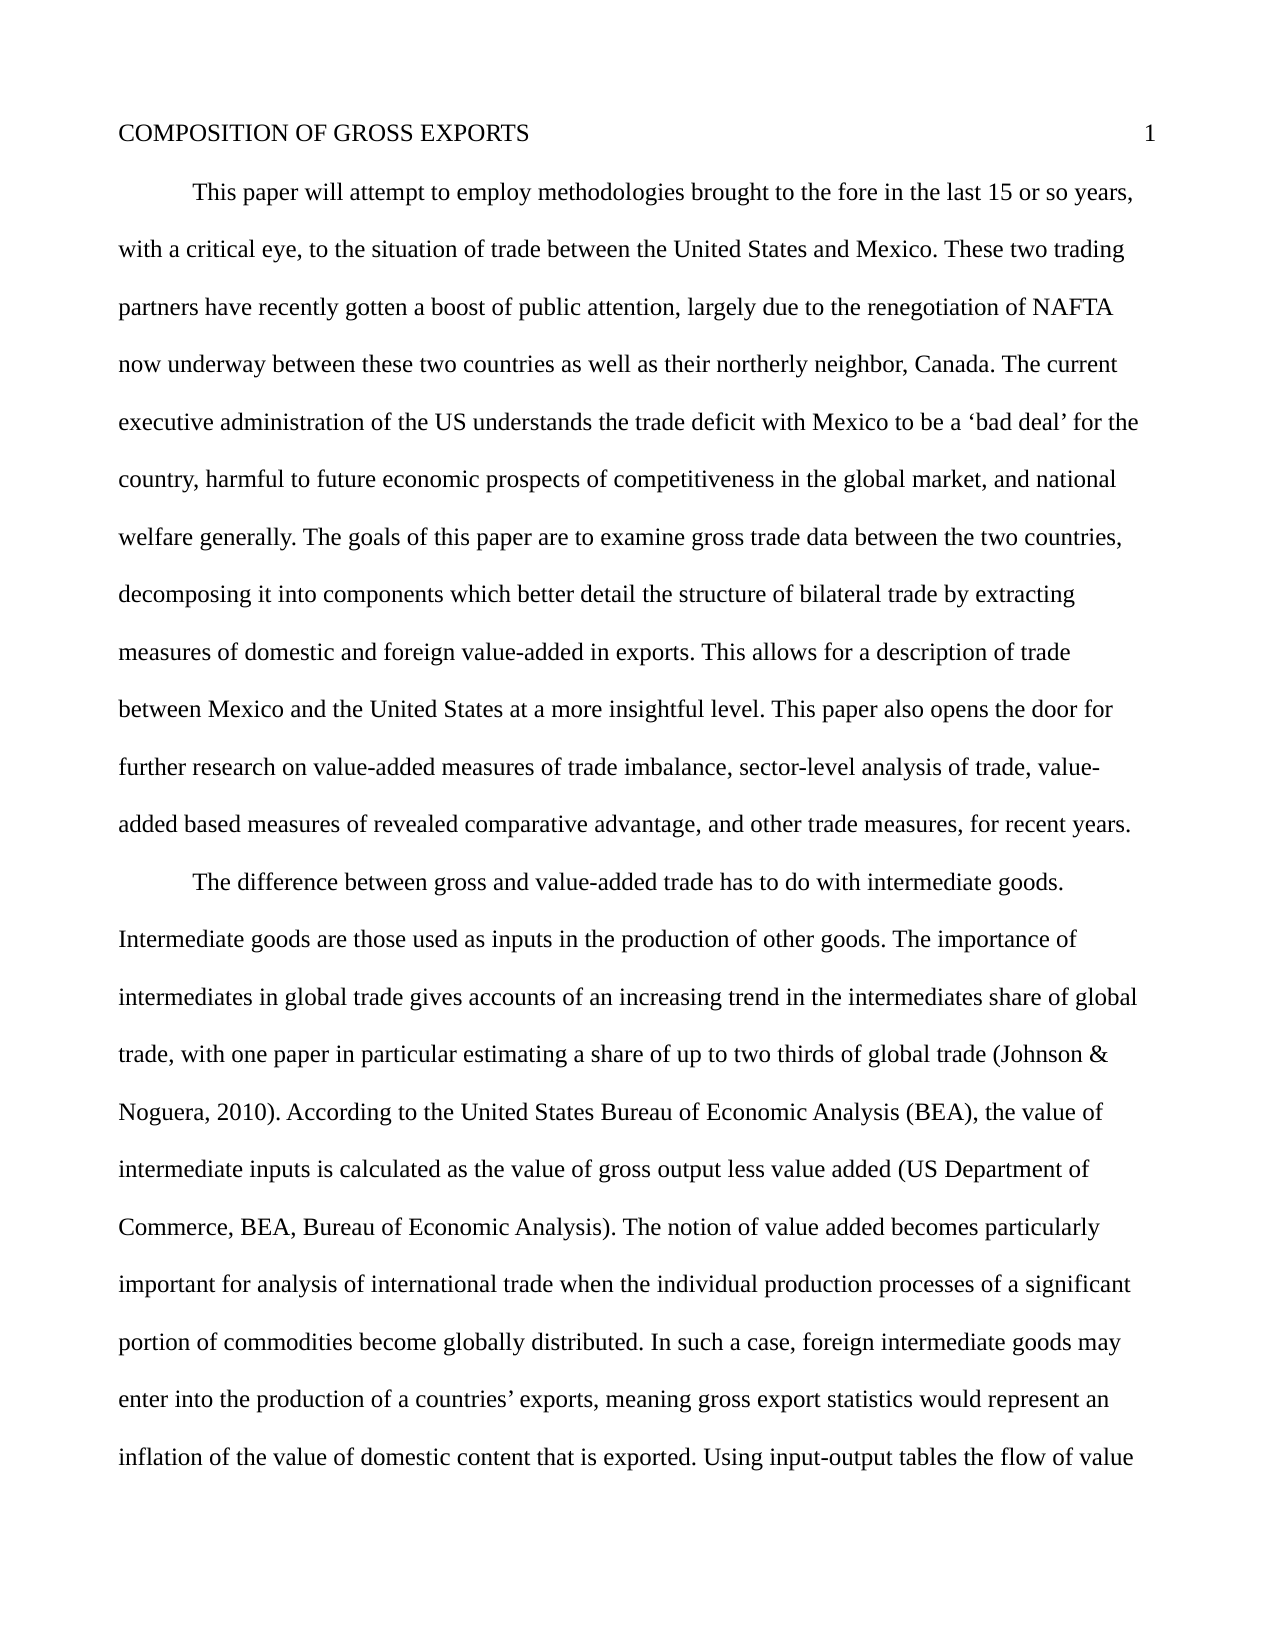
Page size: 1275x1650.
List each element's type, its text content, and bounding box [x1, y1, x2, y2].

text This paper will attempt to employ methodologies brought to the fore in the last 15 or so years, with a critical eye, to the situation of trade between the United States and Mexico. These two trading partners have recently gotten a boost of public attention, largely due to the renegotiation of NAFTA now underway between these two countries as well as their northerly neighbor, Canada. The current executive administration of the US understands the trade deficit with Mexico to be a ‘bad deal’ for the country, harmful to future economic prospects of competitiveness in the global market, and national welfare generally. The goals of this paper are to examine gross trade data between the two countries, decomposing it into components which better detail the structure of bilateral trade by extracting measures of domestic and foreign value-added in exports. This allows for a description of trade between Mexico and the United States at a more insightful level. This paper also opens the door for further research on value-added measures of trade imbalance, sector-level analysis of trade, value-added based measures of revealed comparative advantage, and other trade measures, for recent years. [118, 177, 1157, 838]
text The difference between gross and value-added trade has to do with intermediate goods. Intermediate goods are those used as inputs in the production of other goods. The importance of intermediates in global trade gives accounts of an increasing trend in the intermediates share of global trade, with one paper in particular estimating a share of up to two thirds of global trade (Johnson & Noguera, 2010). According to the United States Bureau of Economic Analysis (BEA), the value of intermediate inputs is calculated as the value of gross output less value added (US Department of Commerce, BEA, Bureau of Economic Analysis). The notion of value added becomes particularly important for analysis of international trade when the individual production processes of a significant portion of commodities become globally distributed. In such a case, foreign intermediate goods may enter into the production of a countries’ exports, meaning gross export statistics would represent an inflation of the value of domestic content that is exported. Using input-output tables the flow of value [118, 867, 1157, 1471]
